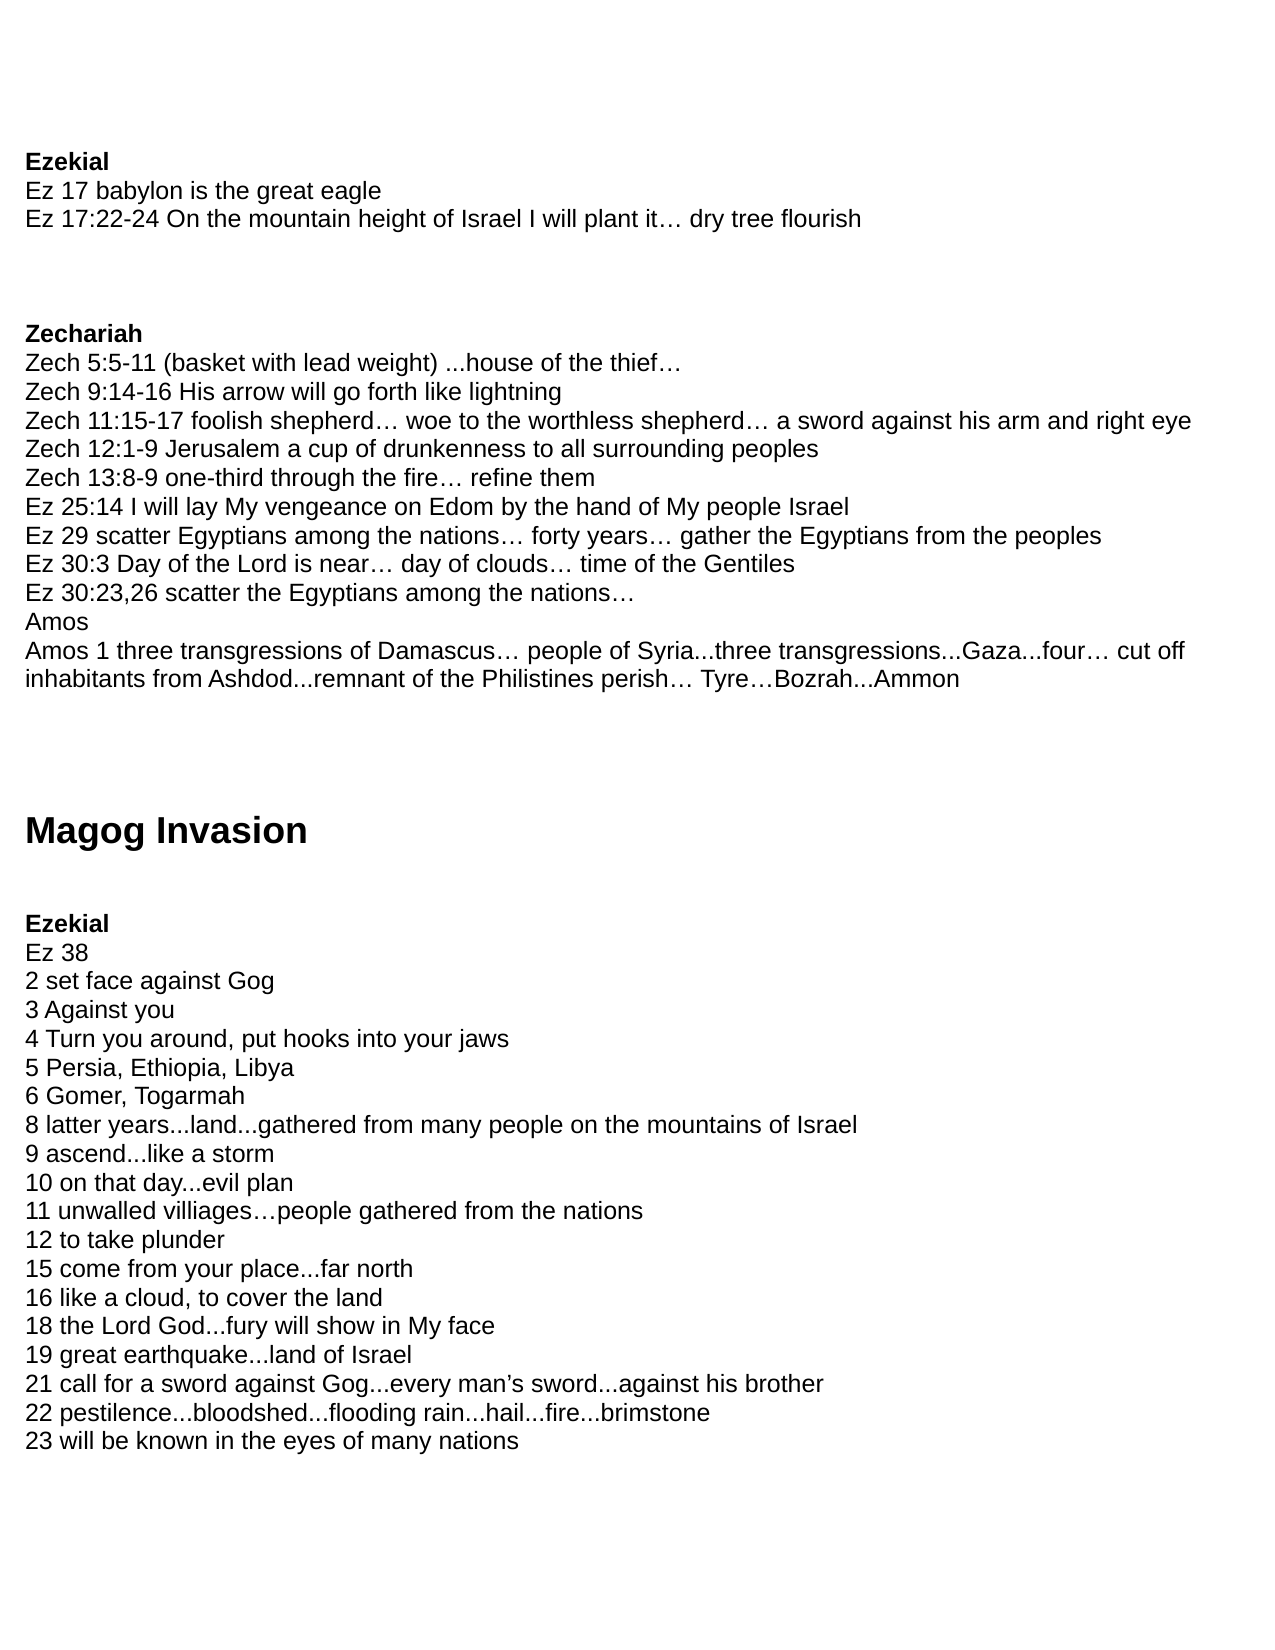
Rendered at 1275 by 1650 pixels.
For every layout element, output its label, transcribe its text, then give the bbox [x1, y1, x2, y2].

text Amos [25, 607, 1243, 636]
text 4 Turn you around, put hooks into your jaws [25, 1024, 1243, 1052]
text 5 Persia, Ethiopia, Libya [25, 1052, 1243, 1081]
text Ez 17 babylon is the great eagle Ez 17:22-24 On the mountain height of Israel I will plant it… dry tree flourish [25, 176, 1243, 262]
text 11 unwalled villiages…people gathered from the nations [25, 1196, 1243, 1225]
text 9 ascend...like a storm [25, 1139, 1243, 1167]
text Zech 9:14-16 His arrow will go forth like lightning Zech 11:15-17 foolish shepherd… woe to the worthless shepherd… a sword against his arm and right eye Zech 12:1-9 Jerusalem a cup of drunkenness to all surrounding peoples [25, 377, 1243, 463]
text 18 the Lord God...fury will show in My face [25, 1311, 1243, 1340]
text 19 great earthquake...land of Israel [25, 1340, 1243, 1369]
text 3 Against you [25, 995, 1243, 1024]
text Ezekial [25, 147, 1243, 176]
text 6 Gomer, Togarmah [25, 1081, 1243, 1110]
text Ez 38 [25, 937, 1243, 966]
text Zech 5:5-11 (basket with lead weight) ...house of the thief… [25, 348, 1243, 377]
text 2 set face against Gog [25, 966, 1243, 995]
text Amos 1 three transgressions of Damascus… people of Syria...three transgressions...Gaza...four… cut off inhabitants from Ashdod...remnant of the Philistines perish… Tyre…Bozrah...Ammon [25, 636, 1243, 693]
text Ez 29 scatter Egyptians among the nations… forty years… gather the Egyptians from the peoples Ez 30:3 Day of the Lord is near… day of clouds… time of the Gentiles Ez 30:23,26 scatter the Egyptians among the nations… [25, 521, 1243, 607]
text Ezekial [25, 909, 1243, 937]
text 23 will be known in the eyes of many nations [25, 1426, 1243, 1455]
text Zech 13:8-9 one-third through the fire… refine them Ez 25:14 I will lay My vengeance on Edom by the hand of My people Israel [25, 463, 1243, 521]
text 21 call for a sword against Gog...every man’s sword...against his brother [25, 1369, 1243, 1397]
text 10 on that day...evil plan [25, 1167, 1243, 1196]
text 16 like a cloud, to cover the land [25, 1282, 1243, 1311]
text 22 pestilence...bloodshed...flooding rain...hail...fire...brimstone [25, 1397, 1243, 1426]
text 8 latter years...land...gathered from many people on the mountains of Israel [25, 1110, 1243, 1139]
text Zechariah [25, 319, 1243, 348]
text Magog Invasion [25, 808, 1243, 851]
text 15 come from your place...far north [25, 1254, 1243, 1282]
text 12 to take plunder [25, 1225, 1243, 1254]
